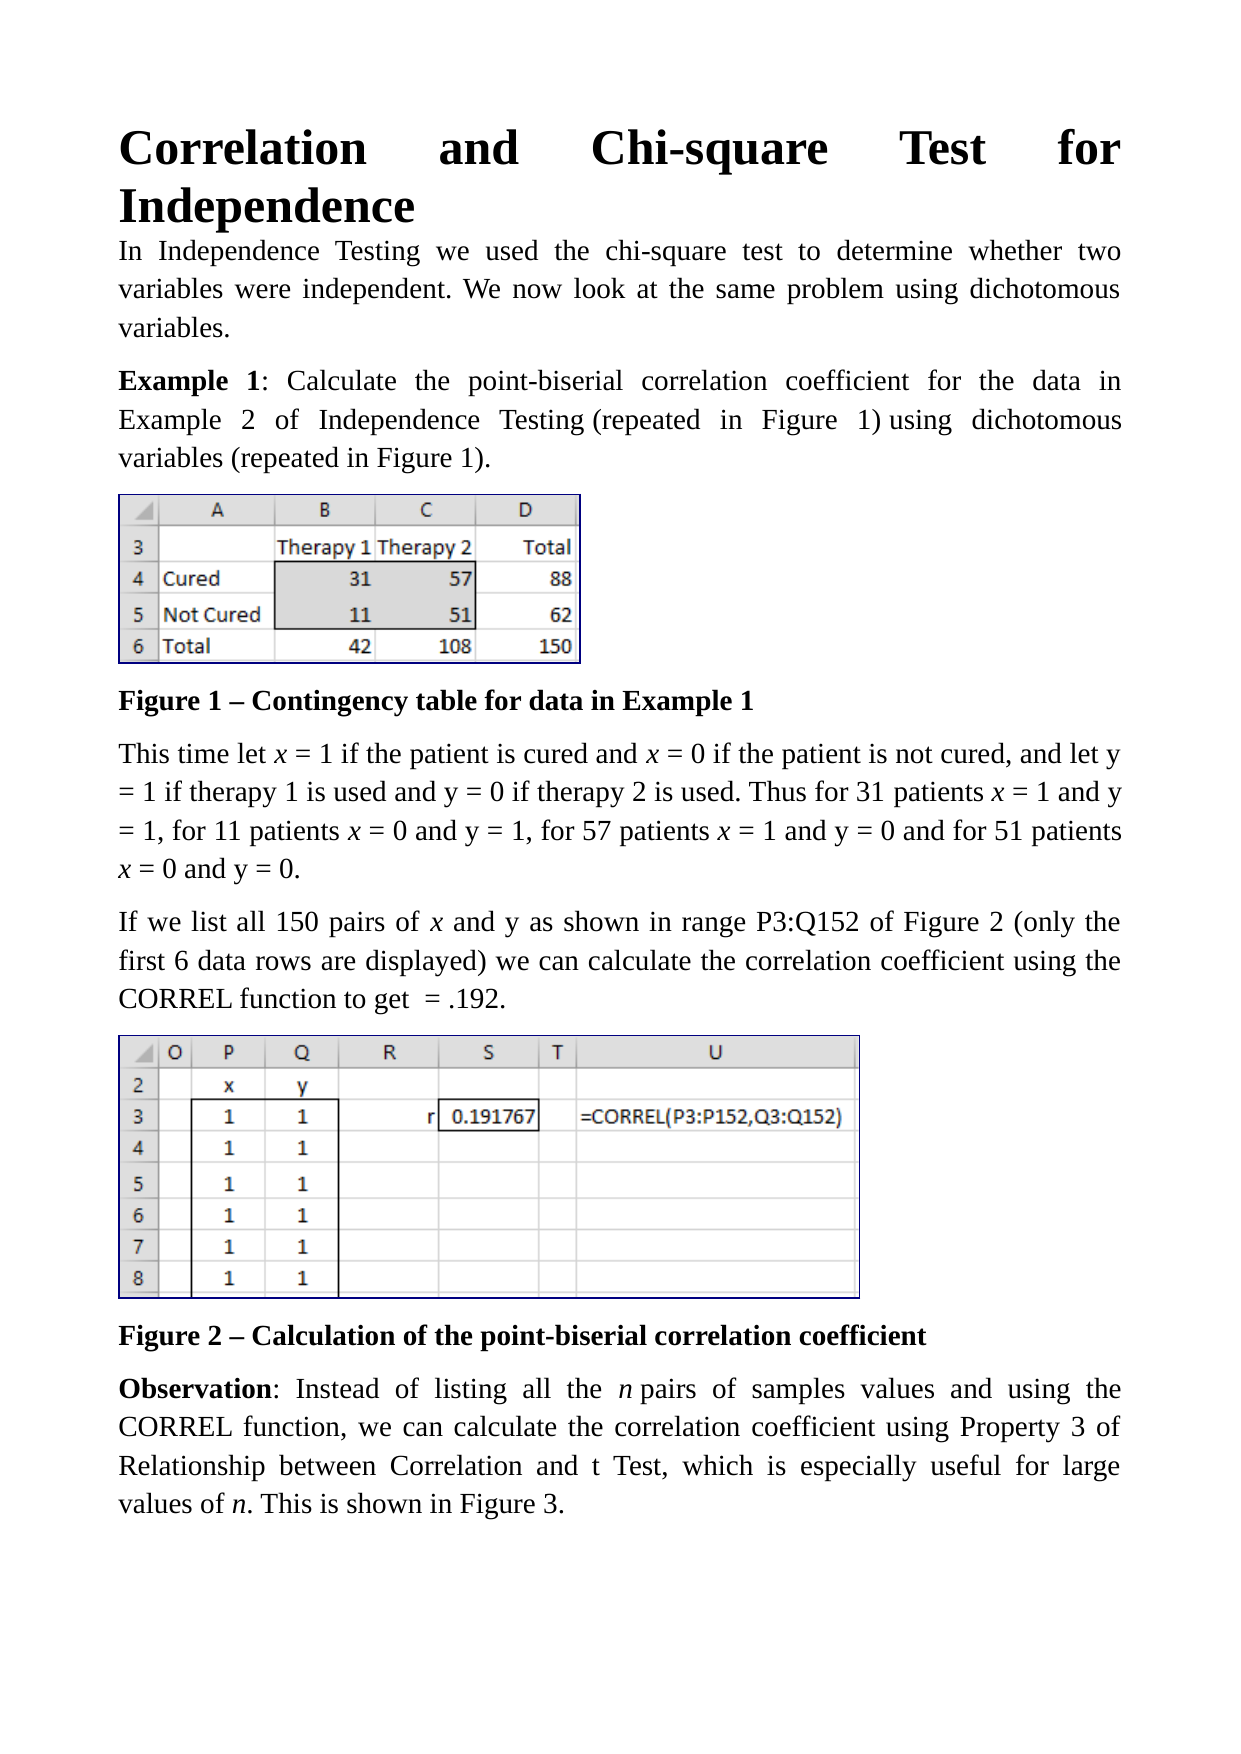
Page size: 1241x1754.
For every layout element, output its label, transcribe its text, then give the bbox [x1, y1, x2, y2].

text If we list all 150 pairs of x and y as shown in range P3:Q152 of Figure 2 (only the first 6 data rows are displayed) we can calculate the correlation coefficient using the CORREL function to get = .192. [118, 904, 1122, 1015]
text Figure 2 – Calculation of the point-biserial correlation coefficient [118, 1318, 1122, 1351]
text Observation: Instead of listing all the n pairs of samples values and using the CORREL function, we can calculate the correlation coefficient using Property 3 of Relationship between Correlation and t Test, which is especially useful for large values of n. This is shown in Figure 3. [118, 1371, 1122, 1520]
text In Independence Testing we used the chi-square test to determine whether two variables were independent. We now look at the same problem using dichotomous variables. [118, 233, 1122, 344]
text This time let x = 1 if the patient is cured and x = 0 if the patient is not cured, and let y = 1 if therapy 1 is used and y = 0 if therapy 2 is used. Thus for 31 patients x = 1 and y = 1, for 11 patients x = 0 and y = 1, for 57 patients x = 1 and y = 0 and for 51 patients x = 0 and y = 0. [118, 736, 1122, 885]
text Figure 1 – Contingency table for data in Example 1 [118, 683, 1122, 716]
picture [120, 495, 579, 662]
picture [120, 1036, 859, 1297]
subtitle Correlation and Chi-square Test for Independence [118, 118, 1122, 233]
text Example 1: Calculate the point-biserial correlation coefficient for the data in Example 2 of Independence Testing (repeated in Figure 1) using dichotomous variables (repeated in Figure 1). [118, 363, 1122, 474]
